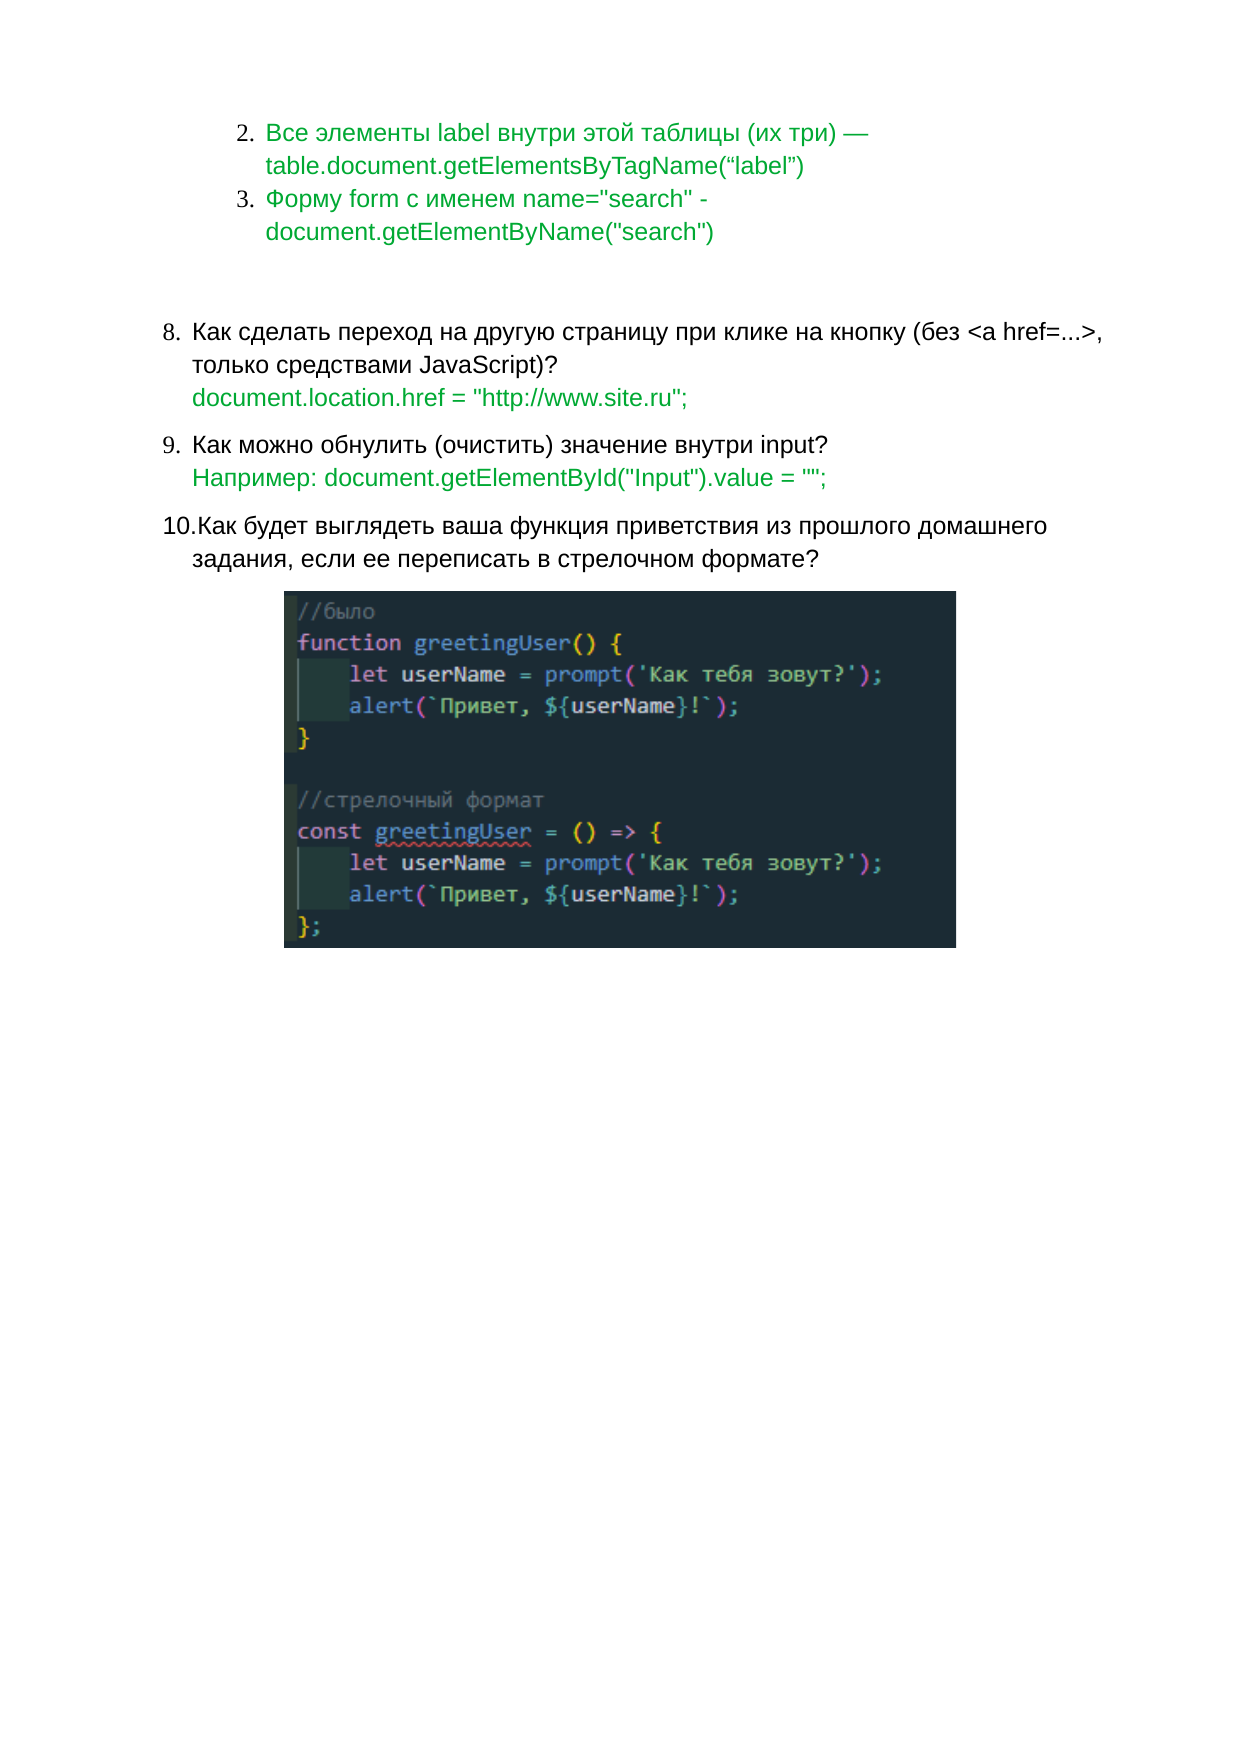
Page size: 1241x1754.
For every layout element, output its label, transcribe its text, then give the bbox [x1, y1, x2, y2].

list Как сделать переход на другую страницу при клике на кнопку (без <a href=...>, только средствами JavaScript)? document.location.href = "http://www.site.ru"; [162, 316, 1122, 411]
list Все элементы label внутри этой таблицы (их три) — table.document.getElementsByTagName(“label”) [236, 118, 1122, 180]
list Как будет выглядеть ваша функция приветствия из прошлого домашнего задания, если ее переписать в стрелочном формате? [162, 511, 1122, 573]
list Форму form с именем name="search" - document.getElementByName("search") [236, 184, 1122, 279]
picture [284, 591, 957, 948]
list Как можно обнулить (очистить) значение внутри input? Например: document.getElementById("Input").value = ""; [162, 430, 1122, 492]
